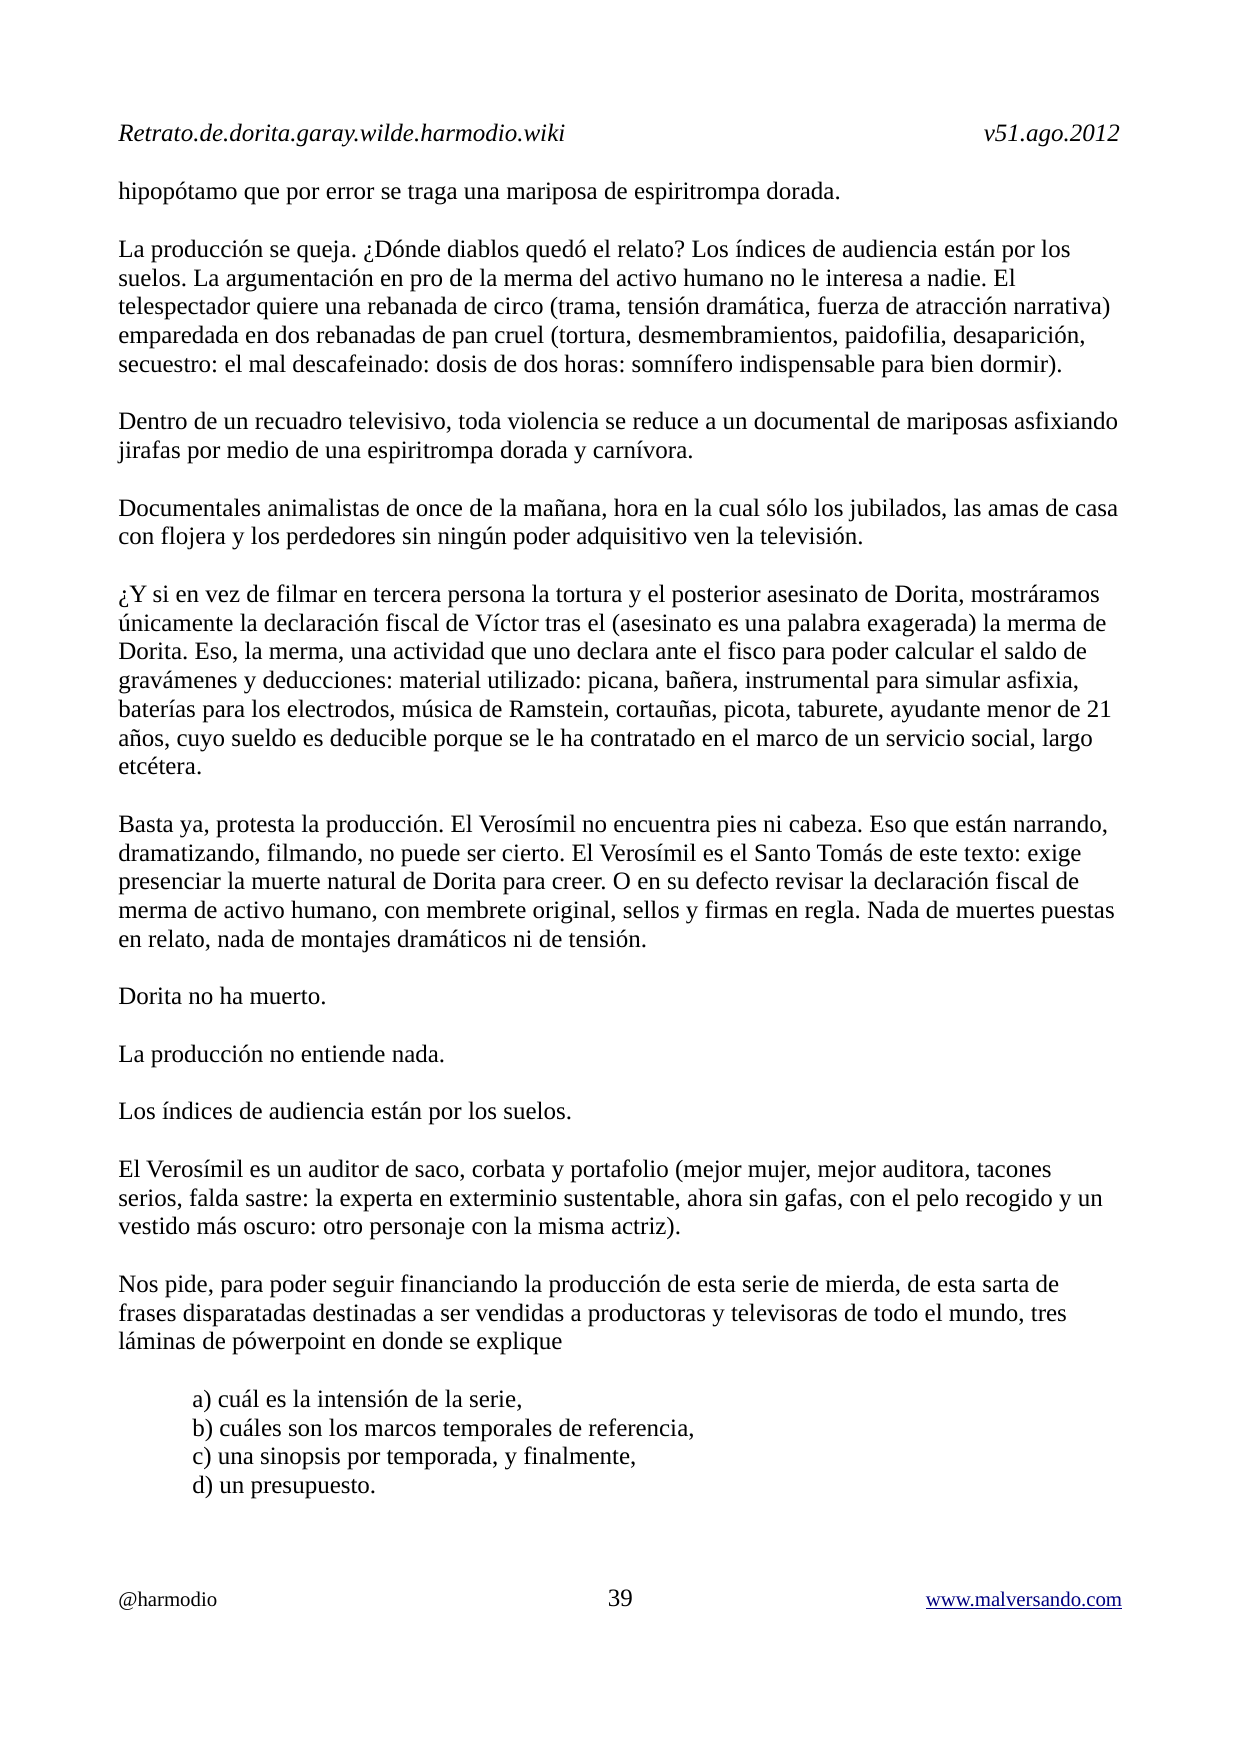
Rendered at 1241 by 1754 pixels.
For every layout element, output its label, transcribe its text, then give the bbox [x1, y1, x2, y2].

text La producción se queja. ¿Dónde diablos quedó el relato? Los índices de audiencia están por los suelos. La argumentación en pro de la merma del activo humano no le interesa a nadie. El telespectador quiere una rebanada de circo (trama, tensión dramática, fuerza de atracción narrativa) emparedada en dos rebanadas de pan cruel (tortura, desmembramientos, paidofilia, desaparición, secuestro: el mal descafeinado: dosis de dos horas: somnífero indispensable para bien dormir). [118, 234, 1122, 378]
text El Verosímil es un auditor de saco, corbata y portafolio (mejor mujer, mejor auditora, tacones serios, falda sastre: la experta en exterminio sustentable, ahora sin gafas, con el pelo recogido y un vestido más oscuro: otro personaje con la misma actriz). [118, 1154, 1122, 1240]
text c) una sinopsis por temporada, y finalmente, [118, 1441, 1122, 1470]
text Documentales animalistas de once de la mañana, hora en la cual sólo los jubilados, las amas de casa con flojera y los perdedores sin ningún poder adquisitivo ven la televisión. [118, 493, 1122, 550]
text b) cuáles son los marcos temporales de referencia, [118, 1413, 1122, 1441]
text d) un presupuesto. [118, 1470, 1122, 1499]
text a) cuál es la intensión de la serie, [118, 1384, 1122, 1413]
text Los índices de audiencia están por los suelos. [118, 1096, 1122, 1125]
text hipopótamo que por error se traga una mariposa de espiritrompa dorada. [118, 176, 1122, 205]
text La producción no entiende nada. [118, 1039, 1122, 1068]
text Dentro de un recuadro televisivo, toda violencia se reduce a un documental de mariposas asfixiando jirafas por medio de una espiritrompa dorada y carnívora. [118, 406, 1122, 464]
text Basta ya, protesta la producción. El Verosímil no encuentra pies ni cabeza. Eso que están narrando, dramatizando, filmando, no puede ser cierto. El Verosímil es el Santo Tomás de este texto: exige presenciar la muerte natural de Dorita para creer. O en su defecto revisar la declaración fiscal de merma de activo humano, con membrete original, sellos y firmas en regla. Nada de muertes puestas en relato, nada de montajes dramáticos ni de tensión. [118, 809, 1122, 953]
text Nos pide, para poder seguir financiando la producción de esta serie de mierda, de esta sarta de frases disparatadas destinadas a ser vendidas a productoras y televisoras de todo el mundo, tres láminas de pówerpoint en donde se explique [118, 1269, 1122, 1355]
text Dorita no ha muerto. [118, 981, 1122, 1010]
text ¿Y si en vez de filmar en tercera persona la tortura y el posterior asesinato de Dorita, mostráramos únicamente la declaración fiscal de Víctor tras el (asesinato es una palabra exagerada) la merma de Dorita. Eso, la merma, una actividad que uno declara ante el fisco para poder calcular el saldo de gravámenes y deducciones: material utilizado: picana, bañera, instrumental para simular asfixia, baterías para los electrodos, música de Ramstein, cortauñas, picota, taburete, ayudante menor de 21 años, cuyo sueldo es deducible porque se le ha contratado en el marco de un servicio social, largo etcétera. [118, 579, 1122, 780]
